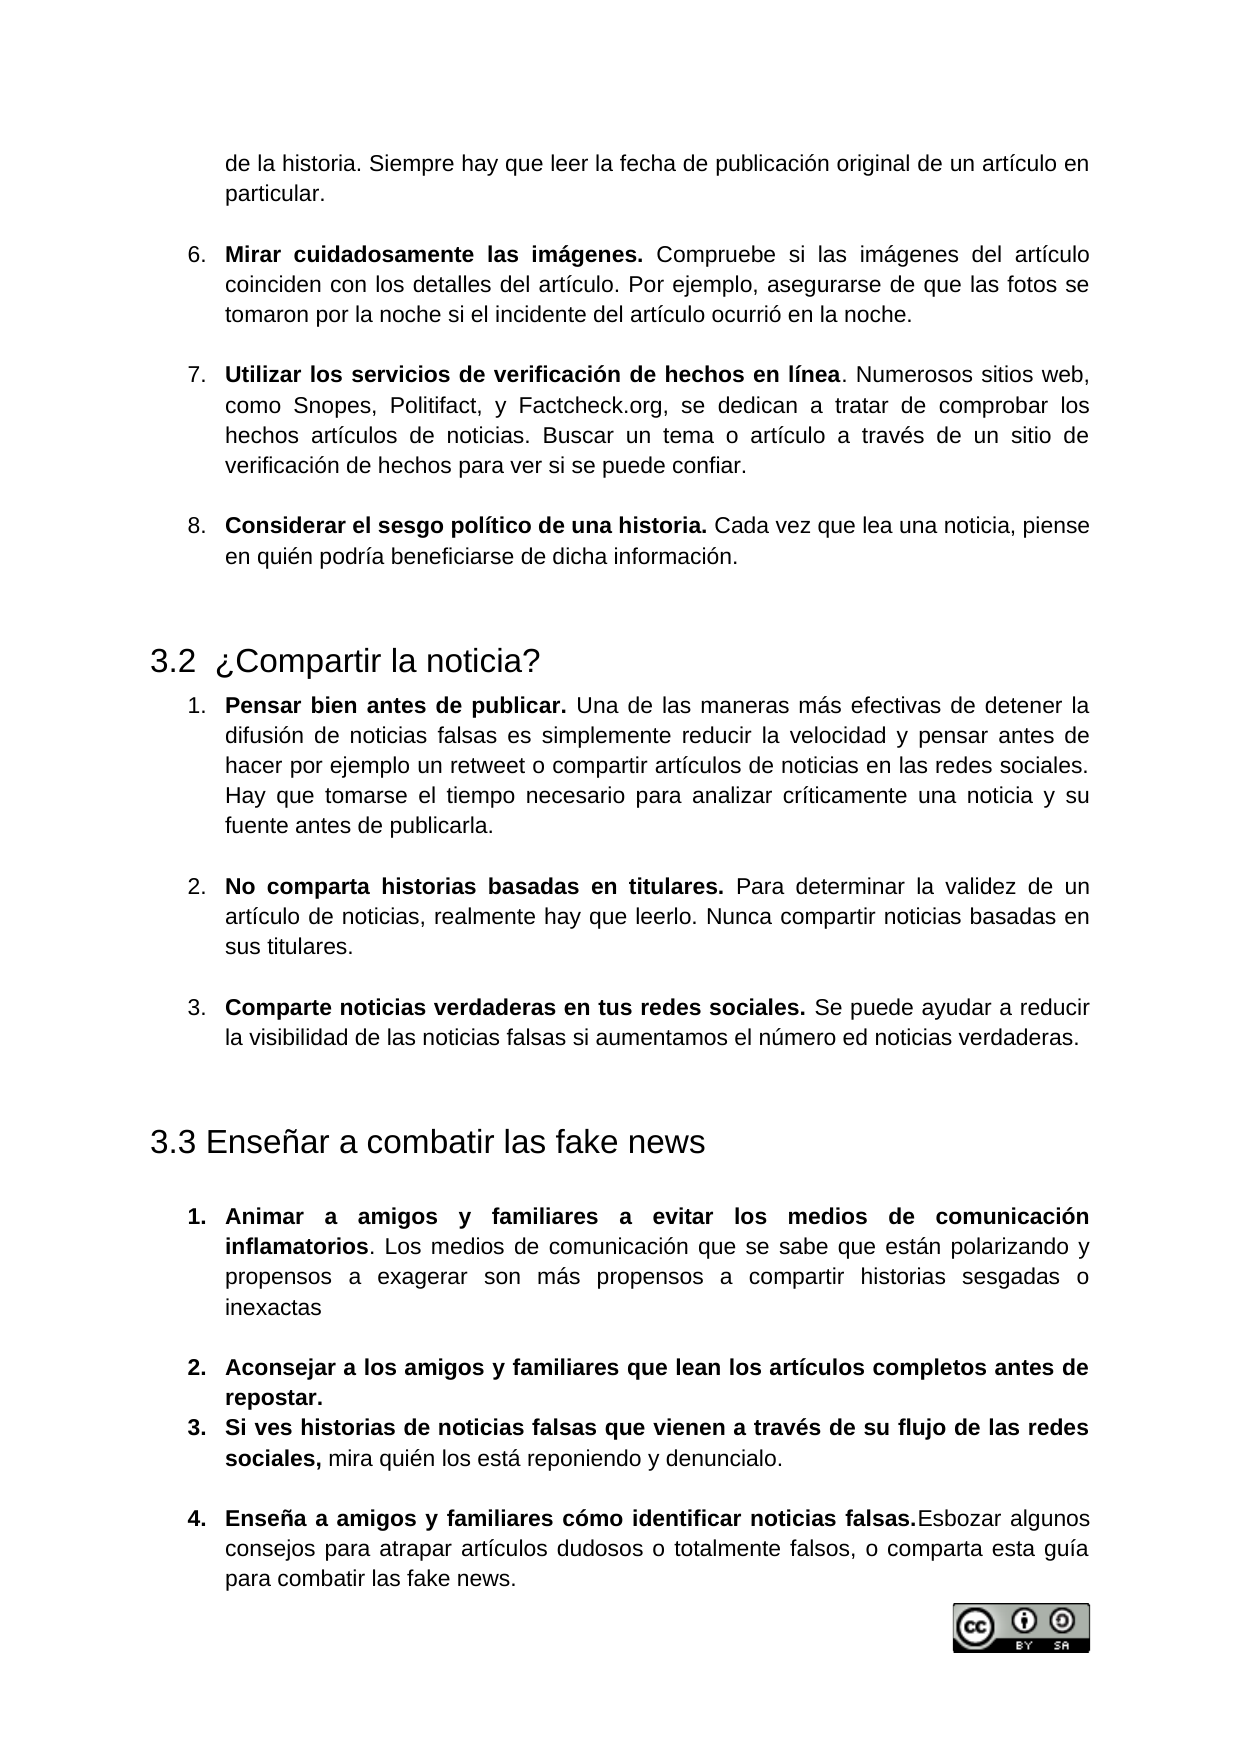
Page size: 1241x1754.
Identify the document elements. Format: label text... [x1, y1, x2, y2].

list Comparte noticias verdaderas en tus redes sociales. Se puede ayudar a reducir la visibilidad de las noticias falsas si aumentamos el número ed noticias verdaderas. [187, 994, 1090, 1050]
list Considerar el sesgo político de una historia. Cada vez que lea una noticia, piense en quién podría beneficiarse de dicha información. [187, 512, 1090, 569]
list No comparta historias basadas en titulares. Para determinar la validez de un artículo de noticias, realmente hay que leerlo. Nunca compartir noticias basadas en sus titulares. [187, 873, 1090, 959]
list Aconsejar a los amigos y familiares que lean los artículos completos antes de repostar. [187, 1354, 1090, 1411]
list Utilizar los servicios de verificación de hechos en línea. Numerosos sitios web, como Snopes, Politifact, y Factcheck.org, se dedican a tratar de comprobar los hechos artículos de noticias. Buscar un tema o artículo a través de un sitio de verificación de hechos para ver si se puede confiar. [187, 361, 1090, 478]
list Si ves historias de noticias falsas que vienen a través de su flujo de las redes sociales, mira quién los está reponiendo y denuncialo. [187, 1414, 1090, 1471]
subtitle 3.3 Enseñar a combatir las fake news [150, 1122, 1090, 1160]
list Animar a amigos y familiares a evitar los medios de comunicación inflamatorios. Los medios de comunicación que se sabe que están polarizando y propensos a exagerar son más propensos a compartir historias sesgadas o inexactas [187, 1203, 1090, 1320]
list de la historia. Siempre hay que leer la fecha de publicación original de un artículo en particular. [187, 150, 1090, 207]
list Mirar cuidadosamente las imágenes. Compruebe si las imágenes del artículo coinciden con los detalles del artículo. Por ejemplo, asegurarse de que las fotos se tomaron por la noche si el incidente del artículo ocurrió en la noche. [187, 241, 1090, 327]
list Enseña a amigos y familiares cómo identificar noticias falsas.Esbozar algunos consejos para atrapar artículos dudosos o totalmente falsos, o comparta esta guía para combatir las fake news. [187, 1505, 1090, 1592]
subtitle 3.2 ¿Compartir la noticia? [150, 641, 1090, 679]
list Pensar bien antes de publicar. Una de las maneras más efectivas de detener la difusión de noticias falsas es simplemente reducir la velocidad y pensar antes de hacer por ejemplo un retweet o compartir artículos de noticias en las redes sociales. Hay que tomarse el tiempo necesario para analizar críticamente una noticia y su fuente antes de publicarla. [187, 692, 1090, 839]
